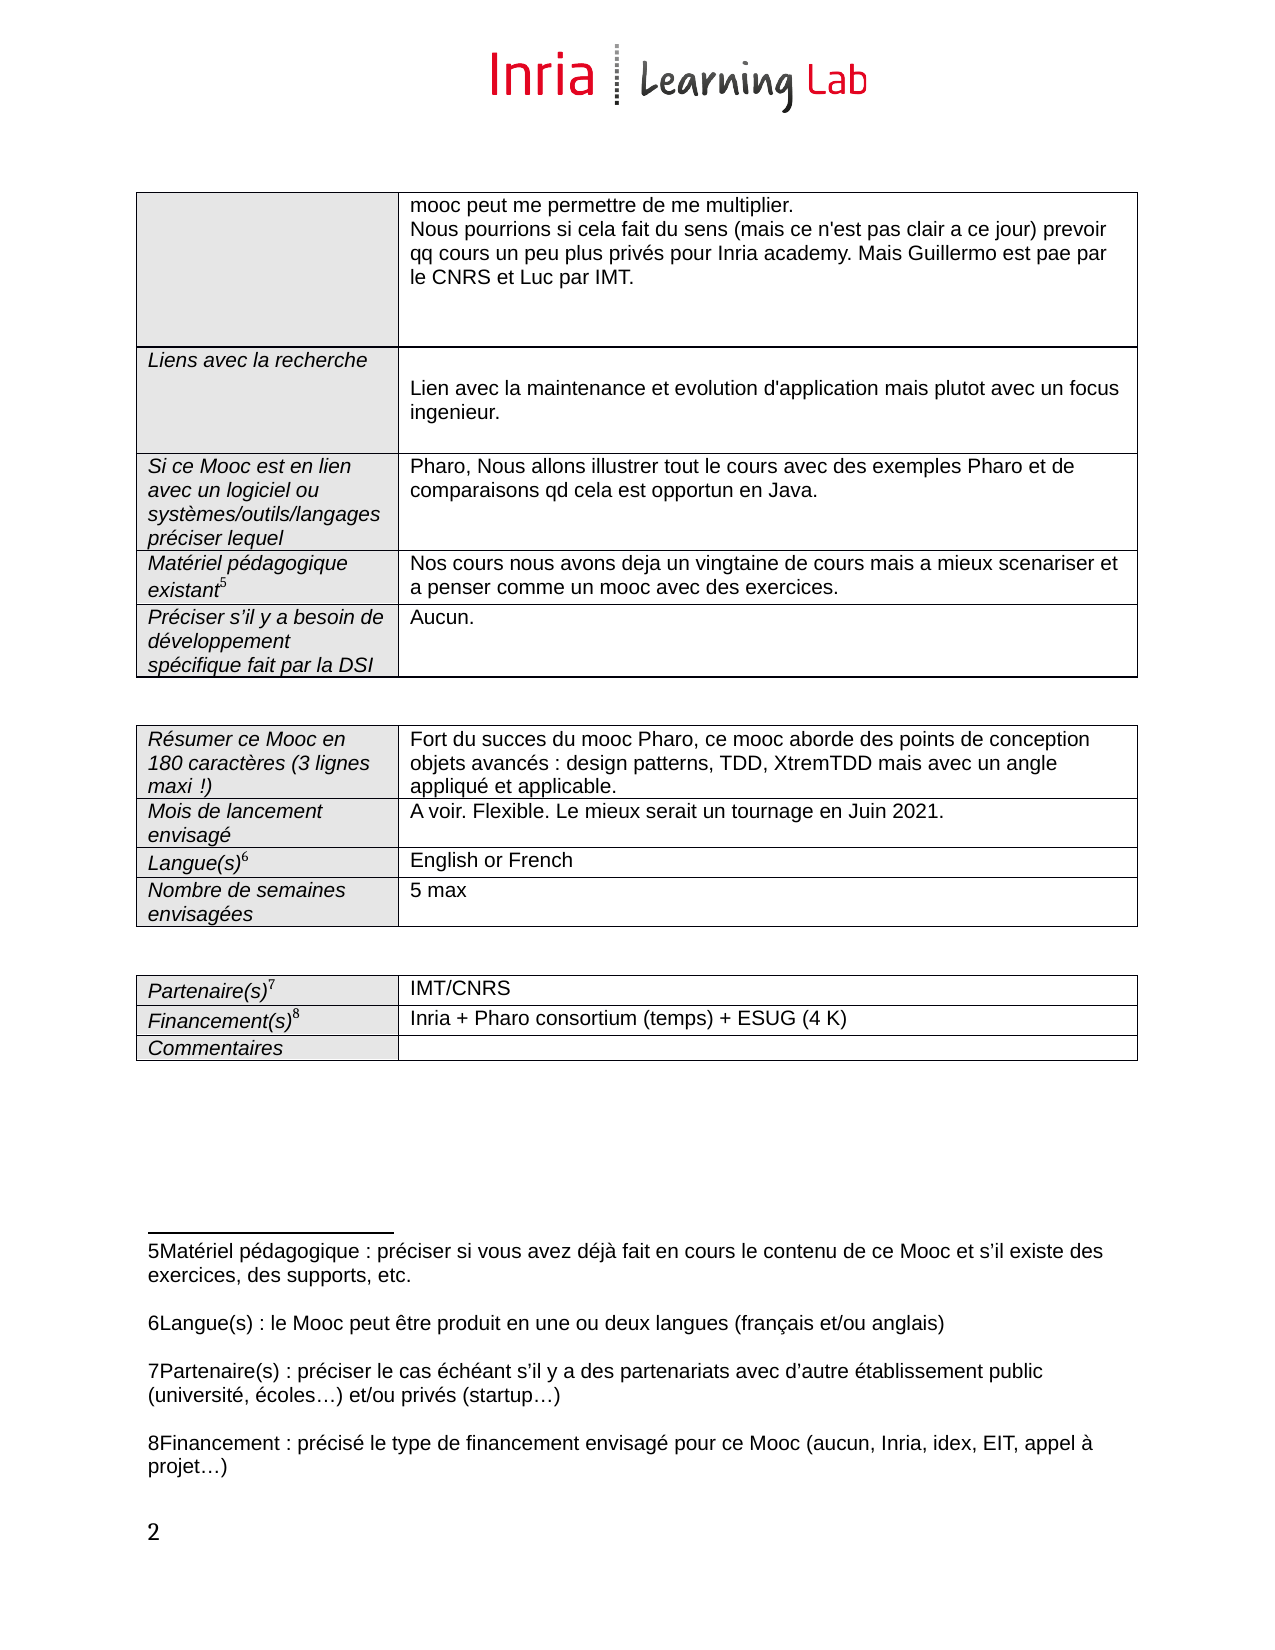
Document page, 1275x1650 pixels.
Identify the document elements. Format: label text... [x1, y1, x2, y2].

table_cell [399, 1036, 1137, 1059]
table_header Résumer ce Mooc en 180 caractères (3 lignes maxi !) [137, 726, 398, 798]
table_cell Préciser s’il y a besoin de développement spécifique fait par la DSI [137, 605, 398, 676]
table_cell Liens avec la recherche [137, 348, 398, 453]
table_cell Inria + Pharo consortium (temps) + ESUG (4 K) [399, 1006, 1137, 1034]
table_cell Nos cours nous avons deja un vingtaine de cours mais a mieux scenariser et a penser comme un mooc avec des exercices. [399, 551, 1137, 603]
table_cell Financement(s) [137, 1006, 398, 1034]
table_header IMT/CNRS [399, 976, 1137, 1005]
table_header Partenaire(s) [137, 976, 398, 1005]
picture [492, 44, 867, 113]
table_cell mooc peut me permettre de me multiplier. Nous pourrions si cela fait du sens (mais ce n'est pas clair a ce jour) prevoir qq cours un peu plus privés pour Inria academy. Mais Guillermo est pae par le CNRS et Luc par IMT. [399, 193, 1137, 346]
table_cell Nombre de semaines envisagées [137, 878, 398, 926]
table_cell [137, 193, 398, 346]
table_cell Pharo, Nous allons illustrer tout le cours avec des exemples Pharo et de comparaisons qd cela est opportun en Java. [399, 454, 1137, 550]
table_cell Lien avec la maintenance et evolution d'application mais plutot avec un focus ingenieur. [399, 348, 1137, 453]
table_cell Langue(s) [137, 848, 398, 877]
table_cell Aucun. [399, 605, 1137, 676]
table_cell Si ce Mooc est en lien avec un logiciel ou systèmes/outils/langages préciser lequel [137, 454, 398, 550]
table_header Fort du succes du mooc Pharo, ce mooc aborde des points de conception objets avancés : design patterns, TDD, XtremTDD mais avec un angle appliqué et applicable. [399, 726, 1137, 798]
table_cell 5 max [399, 878, 1137, 926]
table_cell Commentaires [137, 1036, 398, 1059]
table_cell A voir. Flexible. Le mieux serait un tournage en Juin 2021. [399, 799, 1137, 847]
table_cell Mois de lancement envisagé [137, 799, 398, 847]
table_cell Matériel pédagogique existant [137, 551, 398, 603]
table_cell English or French [399, 848, 1137, 877]
